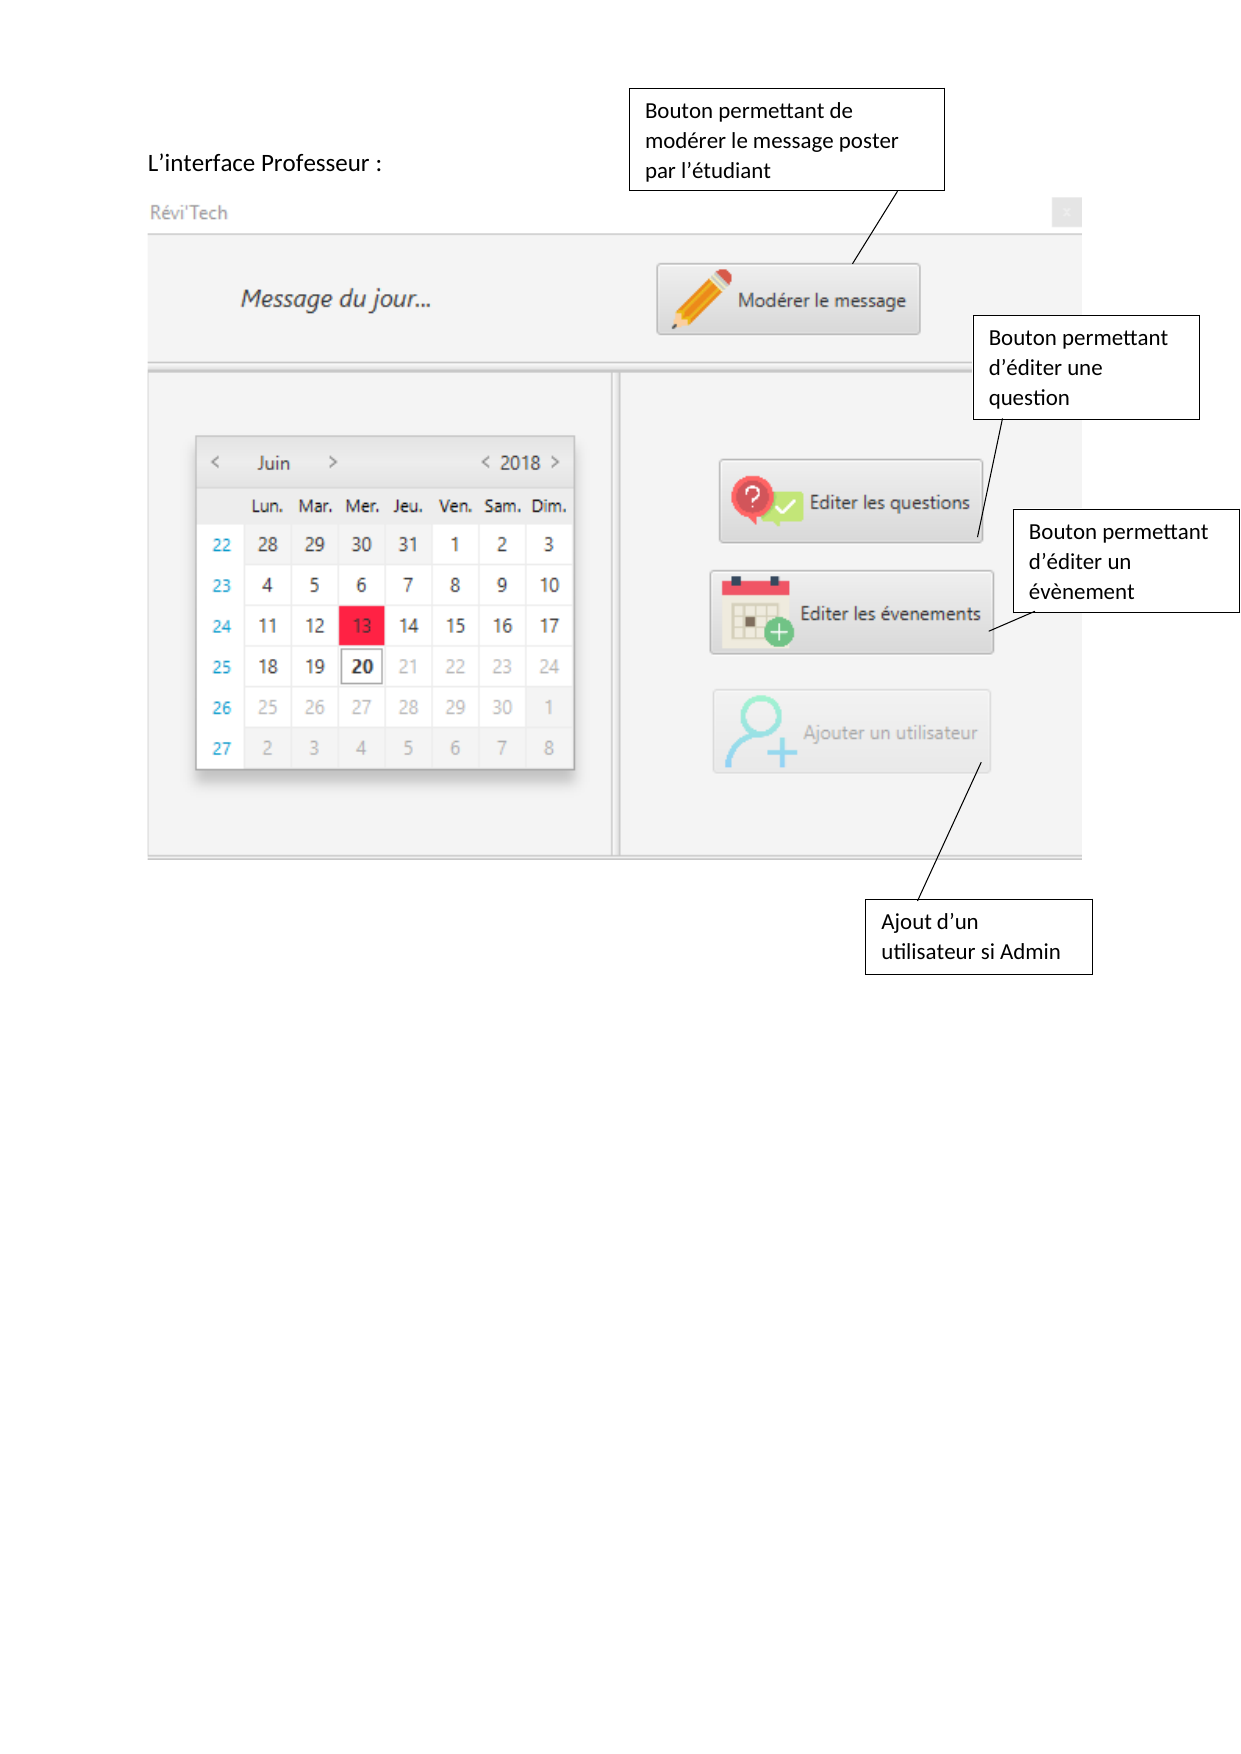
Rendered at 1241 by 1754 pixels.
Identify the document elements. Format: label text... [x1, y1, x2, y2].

text L’interface Professeur : [148, 148, 629, 178]
text Bouton permettant d’éditer un évènement [1029, 517, 1224, 605]
text Bouton permettant d’éditer une question [988, 323, 1184, 411]
text [945, 148, 1093, 178]
text Ajout d’un utilisateur si Admin [881, 907, 1077, 965]
text [630, 89, 944, 190]
text Bouton permettant de modérer le message poster par l’étudiant [645, 96, 929, 183]
